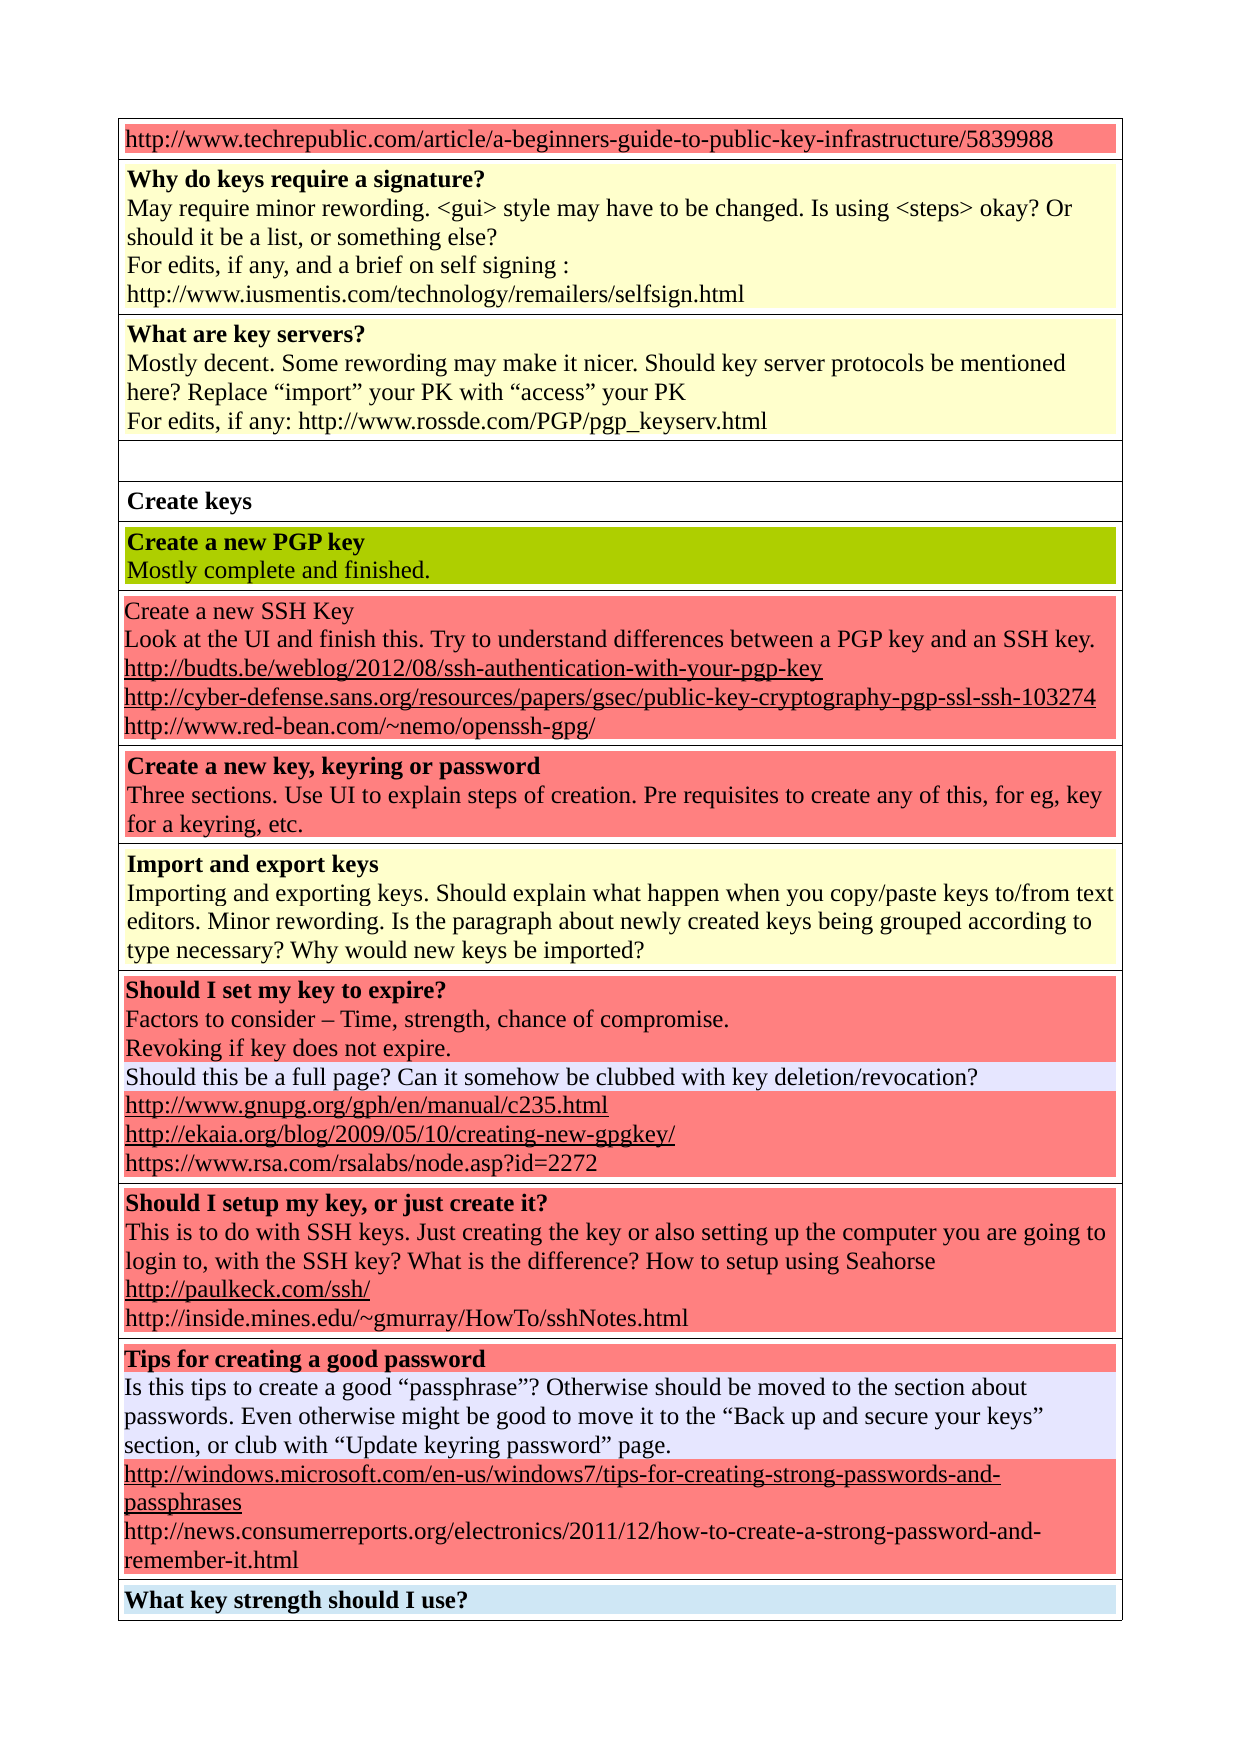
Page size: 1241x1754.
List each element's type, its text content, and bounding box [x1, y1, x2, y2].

table_cell Tips for creating a good password Is this tips to create a good “passphrase”? Otherwise should be moved to the section about passwords. Even otherwise might be good to move it to the “Back up and secure your keys” section, or club with “Update keyring password” page. http://windows.microsoft.com/en-us/windows7/tips-for-creating-strong-passwords-and-passphrases http://news.consumerreports.org/electronics/2011/12/how-to-create-a-strong-password-and-remember-it.html [119, 1339, 1122, 1579]
table_cell Create a new SSH Key Look at the UI and finish this. Try to understand differences between a PGP key and an SSH key. http://budts.be/weblog/2012/08/ssh-authentication-with-your-pgp-key http://cyber-defense.sans.org/resources/papers/gsec/public-key-cryptography-pgp-ssl-ssh-103274 http://www.red-bean.com/~nemo/openssh-gpg/ [119, 591, 1122, 745]
table_cell What key strength should I use? [119, 1580, 1122, 1620]
table_cell Create a new PGP key Mostly complete and finished. [119, 522, 1122, 590]
table_cell [119, 441, 1122, 481]
table_cell Create keys [119, 482, 1122, 521]
table_cell What are key servers? Mostly decent. Some rewording may make it nicer. Should key server protocols be mentioned here? Replace “import” your PK with “access” your PK For edits, if any: http://www.rossde.com/PGP/pgp_keyserv.html [119, 315, 1122, 440]
table_cell Why do keys require a signature? May require minor rewording. <gui> style may have to be changed. Is using <steps> okay? Or should it be a list, or something else? For edits, if any, and a brief on self signing : http://www.iusmentis.com/technology/remailers/selfsign.html [119, 160, 1122, 314]
table_cell Import and export keys Importing and exporting keys. Should explain what happen when you copy/paste keys to/from text editors. Minor rewording. Is the paragraph about newly created keys being grouped according to type necessary? Why would new keys be imported? [119, 844, 1122, 970]
table_cell Should I set my key to expire? Factors to consider – Time, strength, chance of compromise. Revoking if key does not expire. Should this be a full page? Can it somehow be clubbed with key deletion/revocation? http://www.gnupg.org/gph/en/manual/c235.html http://ekaia.org/blog/2009/05/10/creating-new-gpgkey/ https://www.rsa.com/rsalabs/node.asp?id=2272 [119, 971, 1122, 1182]
table_cell Should I setup my key, or just create it? This is to do with SSH keys. Just creating the key or also setting up the computer you are going to login to, with the SSH key? What is the difference? How to setup using Seahorse http://paulkeck.com/ssh/ http://inside.mines.edu/~gmurray/HowTo/sshNotes.html [119, 1184, 1122, 1338]
table_cell Create a new key, keyring or password Three sections. Use UI to explain steps of creation. Pre requisites to create any of this, for eg, key for a keyring, etc. [119, 746, 1122, 843]
table_cell http://www.techrepublic.com/article/a-beginners-guide-to-public-key-infrastructure/5839988 [119, 119, 1122, 158]
